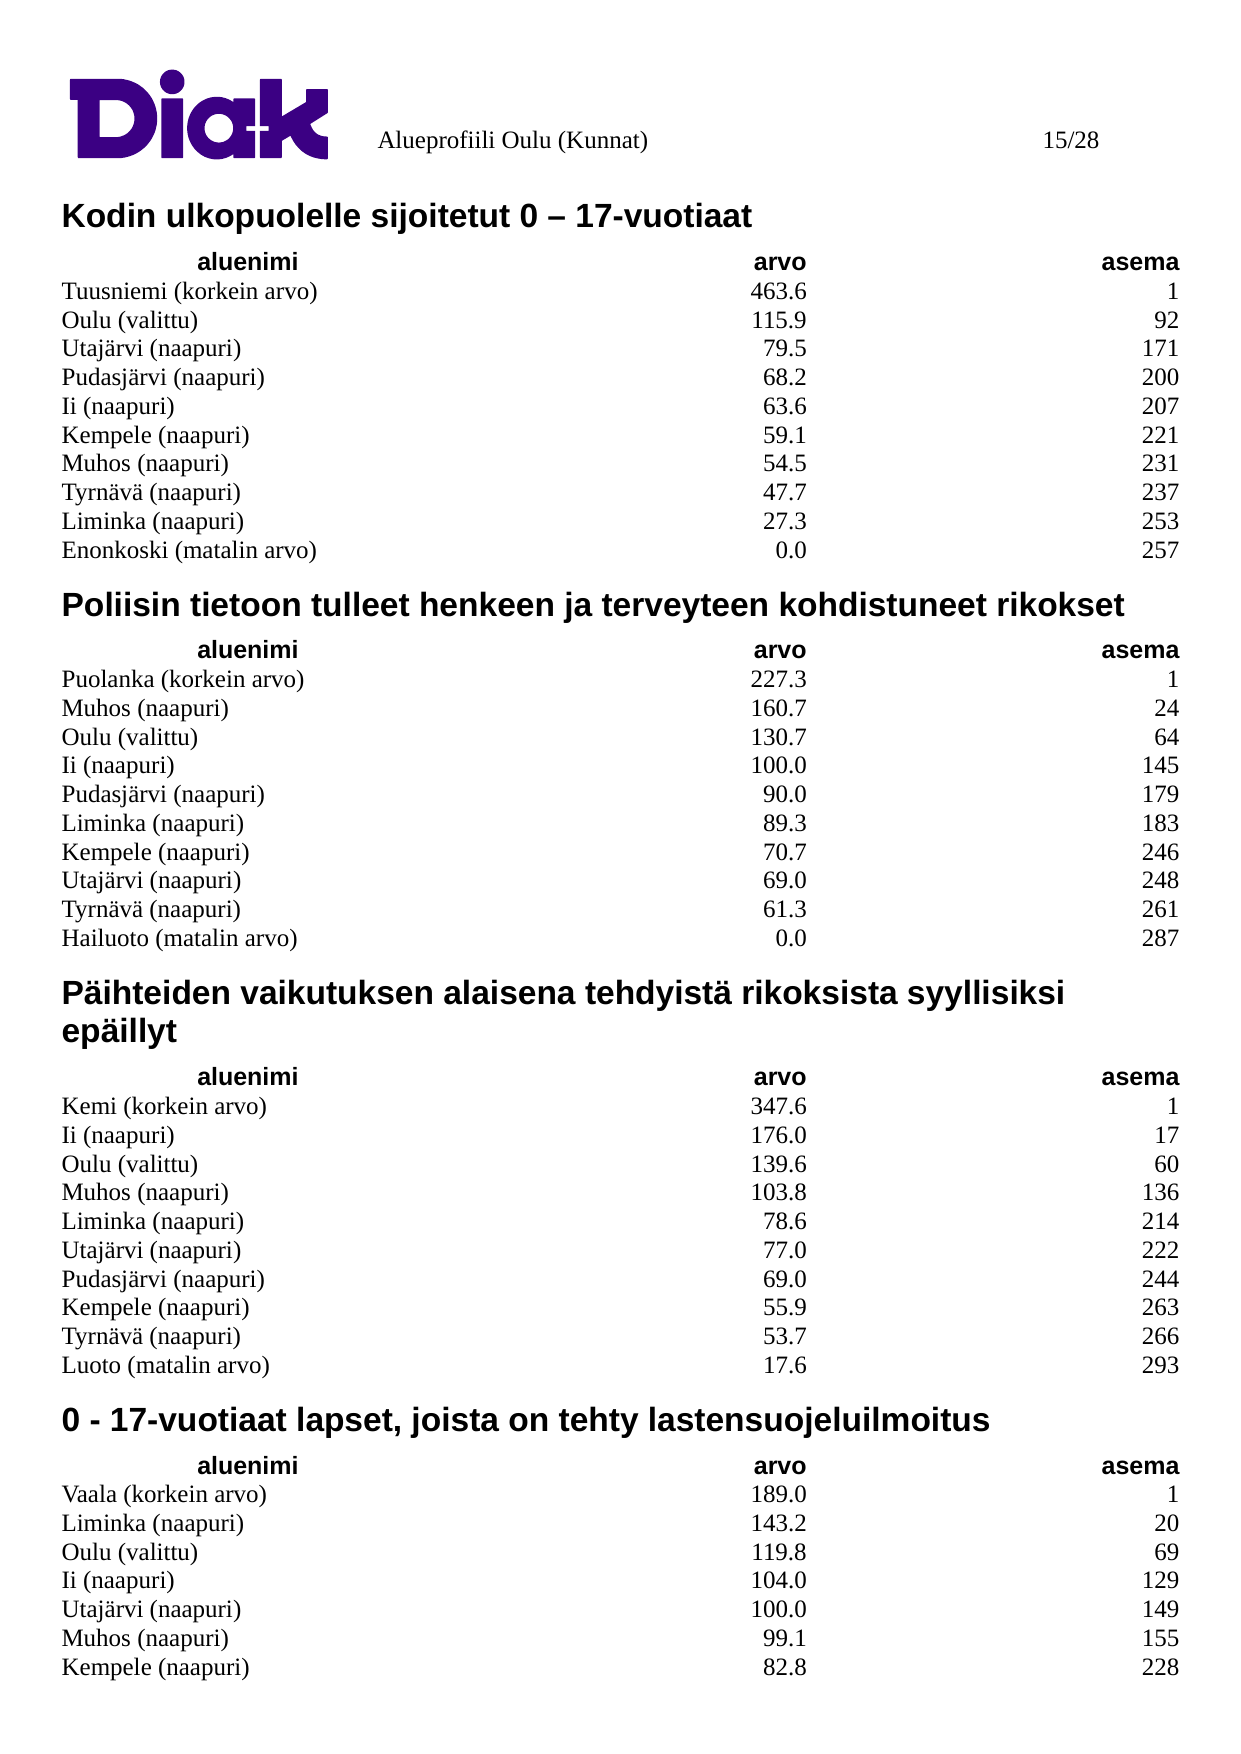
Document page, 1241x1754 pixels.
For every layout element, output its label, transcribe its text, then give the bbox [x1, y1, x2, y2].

table_cell 90.0 [434, 779, 806, 808]
table_cell 207 [806, 391, 1179, 420]
table_cell Tyrnävä (naapuri) [61, 1321, 434, 1350]
table_cell 244 [806, 1264, 1179, 1292]
table_cell 253 [806, 506, 1179, 535]
table_cell 17 [806, 1120, 1179, 1149]
table_cell 47.7 [434, 477, 806, 506]
table_cell 92 [806, 305, 1179, 333]
table_cell Pudasjärvi (naapuri) [61, 362, 434, 391]
table_cell 100.0 [434, 751, 806, 779]
table_header asema [806, 636, 1179, 664]
table_cell 119.8 [434, 1537, 806, 1566]
table_header arvo [434, 1451, 806, 1479]
table_cell 54.5 [434, 449, 806, 477]
table_cell 237 [806, 477, 1179, 506]
table_cell Hailuoto (matalin arvo) [61, 923, 434, 952]
table_cell Pudasjärvi (naapuri) [61, 1264, 434, 1292]
table_cell Muhos (naapuri) [61, 1623, 434, 1652]
table_cell Utajärvi (naapuri) [61, 866, 434, 894]
table_cell 463.6 [434, 276, 806, 305]
table_cell 222 [806, 1235, 1179, 1264]
table_cell 143.2 [434, 1508, 806, 1537]
table_cell 61.3 [434, 894, 806, 923]
table_cell 261 [806, 894, 1179, 923]
table_cell 155 [806, 1623, 1179, 1652]
table_cell 69.0 [434, 866, 806, 894]
table_header aluenimi [61, 636, 434, 664]
table_cell Tyrnävä (naapuri) [61, 477, 434, 506]
table_cell 1 [806, 276, 1179, 305]
table_cell 59.1 [434, 420, 806, 448]
table_header arvo [434, 636, 806, 664]
table_cell 24 [806, 693, 1179, 722]
table_cell 200 [806, 362, 1179, 391]
table_cell 179 [806, 779, 1179, 808]
table_cell 78.6 [434, 1206, 806, 1235]
table_cell 1 [806, 664, 1179, 693]
table_cell 69.0 [434, 1264, 806, 1292]
table_cell Kempele (naapuri) [61, 837, 434, 866]
table_cell 0.0 [434, 535, 806, 563]
table_cell 103.8 [434, 1178, 806, 1206]
table_cell 263 [806, 1293, 1179, 1321]
table_cell 60 [806, 1149, 1179, 1177]
table_cell 246 [806, 837, 1179, 866]
table_cell 89.3 [434, 808, 806, 837]
table_cell Muhos (naapuri) [61, 693, 434, 722]
subtitle 0 - 17-vuotiaat lapset, joista on tehty lastensuojeluilmoitus [61, 1399, 1179, 1438]
table_cell 64 [806, 722, 1179, 751]
table_header asema [806, 247, 1179, 276]
table_cell 189.0 [434, 1479, 806, 1508]
table_cell 0.0 [434, 923, 806, 952]
table_cell 129 [806, 1566, 1179, 1594]
table_cell 347.6 [434, 1091, 806, 1120]
table_cell 77.0 [434, 1235, 806, 1264]
table_cell 227.3 [434, 664, 806, 693]
table_cell 55.9 [434, 1293, 806, 1321]
table_cell 183 [806, 808, 1179, 837]
table_cell Liminka (naapuri) [61, 506, 434, 535]
table_cell 136 [806, 1178, 1179, 1206]
table_cell 130.7 [434, 722, 806, 751]
table_cell 104.0 [434, 1566, 806, 1594]
table_cell Ii (naapuri) [61, 391, 434, 420]
table_cell 171 [806, 334, 1179, 362]
table_header asema [806, 1063, 1179, 1091]
table_cell 257 [806, 535, 1179, 563]
table_cell 99.1 [434, 1623, 806, 1652]
table_cell 176.0 [434, 1120, 806, 1149]
table_cell Liminka (naapuri) [61, 1508, 434, 1537]
table_cell 82.8 [434, 1652, 806, 1681]
table_cell 139.6 [434, 1149, 806, 1177]
table_cell Kemi (korkein arvo) [61, 1091, 434, 1120]
table_cell Ii (naapuri) [61, 1120, 434, 1149]
table_cell 70.7 [434, 837, 806, 866]
table_cell 115.9 [434, 305, 806, 333]
table_cell 248 [806, 866, 1179, 894]
table_cell 100.0 [434, 1594, 806, 1623]
table_header aluenimi [61, 1063, 434, 1091]
table_cell 17.6 [434, 1350, 806, 1379]
table_cell Kempele (naapuri) [61, 1293, 434, 1321]
table_cell 1 [806, 1479, 1179, 1508]
table_cell Kempele (naapuri) [61, 1652, 434, 1681]
table_cell Ii (naapuri) [61, 1566, 434, 1594]
subtitle Kodin ulkopuolelle sijoitetut 0 – 17-vuotiaat [61, 196, 1179, 235]
table_cell Liminka (naapuri) [61, 1206, 434, 1235]
table_cell 160.7 [434, 693, 806, 722]
table_cell Utajärvi (naapuri) [61, 1594, 434, 1623]
table_cell 266 [806, 1321, 1179, 1350]
table_cell 1 [806, 1091, 1179, 1120]
table_cell 68.2 [434, 362, 806, 391]
table_cell 221 [806, 420, 1179, 448]
table_cell Utajärvi (naapuri) [61, 1235, 434, 1264]
table_cell Liminka (naapuri) [61, 808, 434, 837]
table_cell 231 [806, 449, 1179, 477]
table_cell 69 [806, 1537, 1179, 1566]
table_cell Kempele (naapuri) [61, 420, 434, 448]
table_cell Enonkoski (matalin arvo) [61, 535, 434, 563]
table_cell Oulu (valittu) [61, 1537, 434, 1566]
table_cell 287 [806, 923, 1179, 952]
table_cell 149 [806, 1594, 1179, 1623]
table_cell 228 [806, 1652, 1179, 1681]
table_cell Oulu (valittu) [61, 722, 434, 751]
table_cell 145 [806, 751, 1179, 779]
subtitle Päihteiden vaikutuksen alaisena tehdyistä rikoksista syyllisiksi epäillyt [61, 973, 1179, 1050]
table_cell Luoto (matalin arvo) [61, 1350, 434, 1379]
table_cell 79.5 [434, 334, 806, 362]
table_cell Tuusniemi (korkein arvo) [61, 276, 434, 305]
table_cell Vaala (korkein arvo) [61, 1479, 434, 1508]
table_header aluenimi [61, 247, 434, 276]
table_header aluenimi [61, 1451, 434, 1479]
table_cell Utajärvi (naapuri) [61, 334, 434, 362]
table_cell Ii (naapuri) [61, 751, 434, 779]
table_cell Tyrnävä (naapuri) [61, 894, 434, 923]
subtitle Poliisin tietoon tulleet henkeen ja terveyteen kohdistuneet rikokset [61, 584, 1179, 623]
table_cell 214 [806, 1206, 1179, 1235]
table_cell 53.7 [434, 1321, 806, 1350]
table_cell Oulu (valittu) [61, 1149, 434, 1177]
table_header arvo [434, 247, 806, 276]
table_cell Muhos (naapuri) [61, 1178, 434, 1206]
table_cell Oulu (valittu) [61, 305, 434, 333]
table_cell Pudasjärvi (naapuri) [61, 779, 434, 808]
table_cell Muhos (naapuri) [61, 449, 434, 477]
table_cell 63.6 [434, 391, 806, 420]
table_cell 20 [806, 1508, 1179, 1537]
table_cell 27.3 [434, 506, 806, 535]
table_cell 293 [806, 1350, 1179, 1379]
table_cell Puolanka (korkein arvo) [61, 664, 434, 693]
table_header asema [806, 1451, 1179, 1479]
table_header arvo [434, 1063, 806, 1091]
